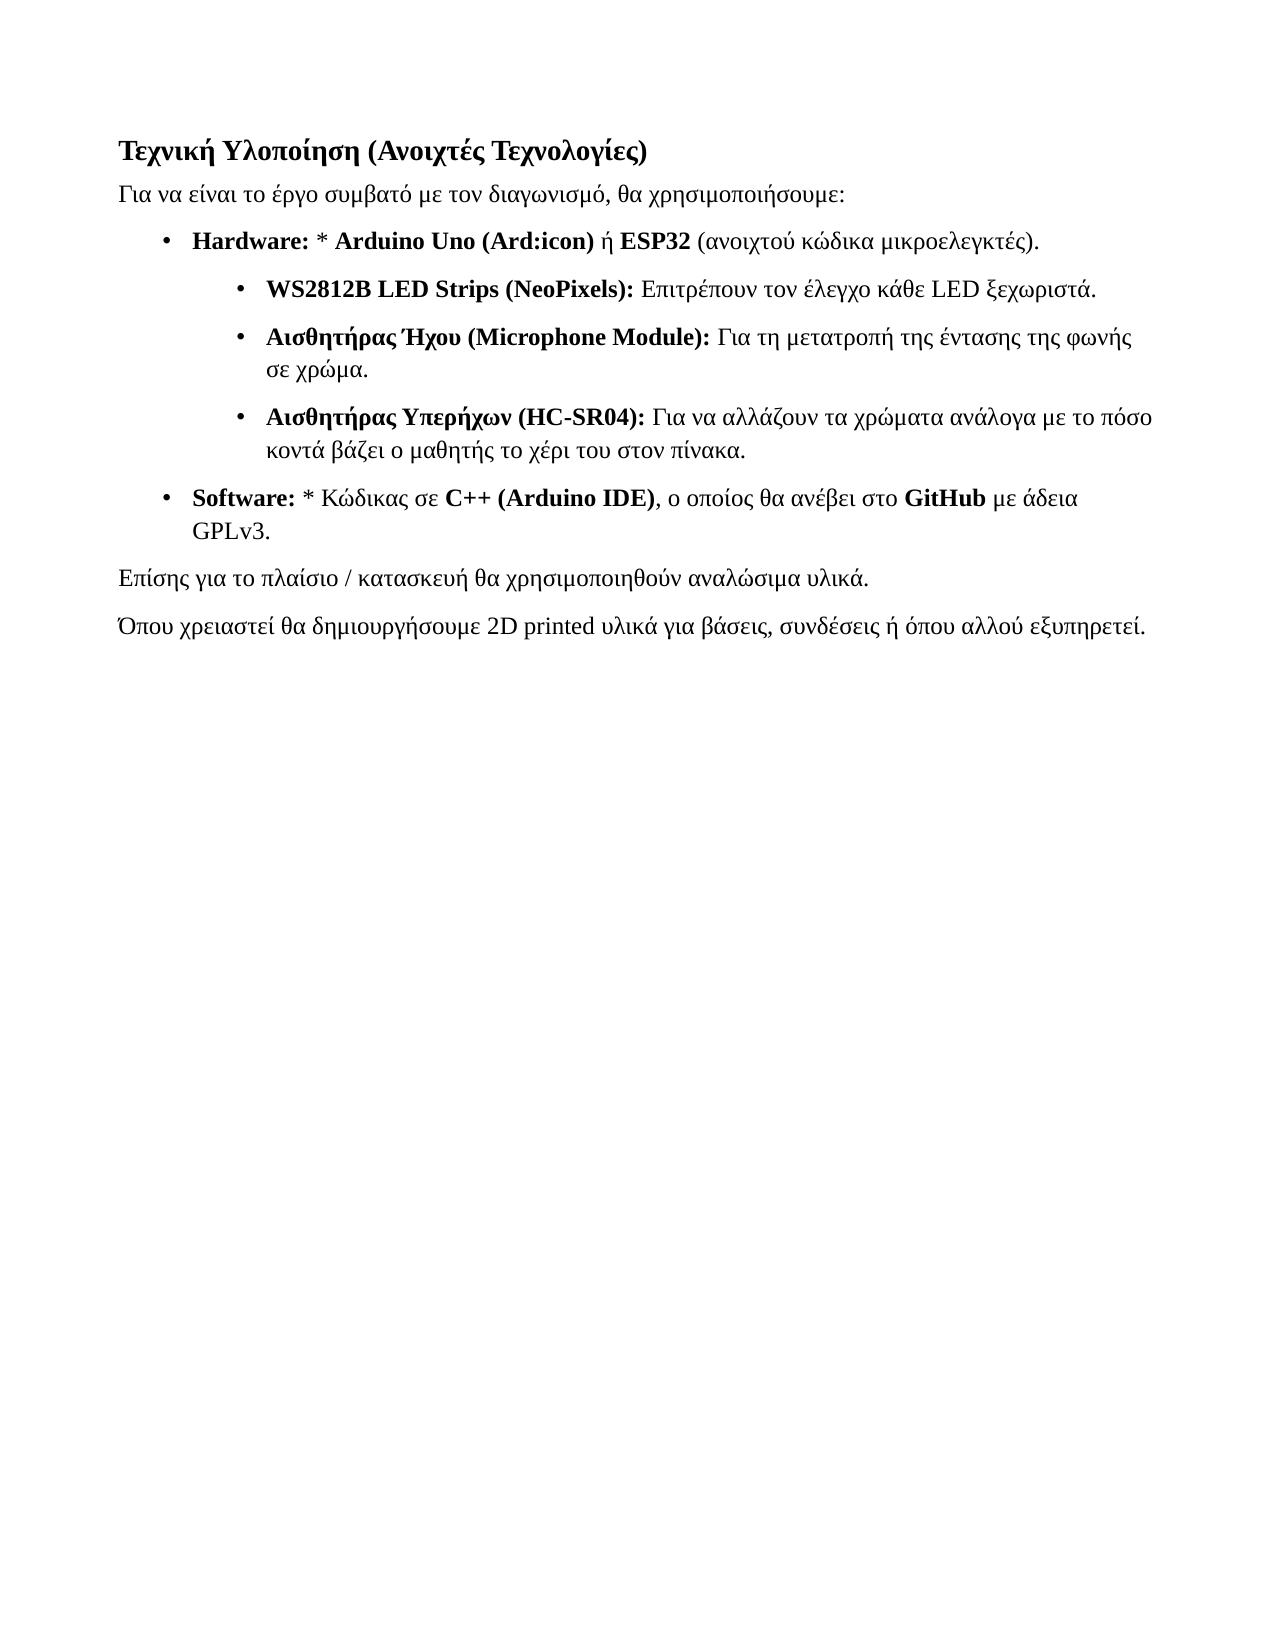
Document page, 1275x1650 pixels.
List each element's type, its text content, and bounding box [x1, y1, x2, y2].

list Αισθητήρας Υπερήχων (HC-SR04): Για να αλλάζουν τα χρώματα ανάλογα με το πόσο κοντά βάζει ο μαθητής το χέρι του στον πίνακα. [236, 402, 1157, 464]
list Hardware: * Arduino Uno (Ard:icon) ή ESP32 (ανοιχτού κώδικα μικροελεγκτές). [162, 226, 1157, 255]
subtitle Τεχνική Υλοποίηση (Ανοιχτές Τεχνολογίες) [118, 133, 1157, 166]
list Αισθητήρας Ήχου (Microphone Module): Για τη μετατροπή της έντασης της φωνής σε χρώμα. [236, 322, 1157, 383]
text Επίσης για το πλαίσιο / κατασκευή θα χρησιμοποιηθούν αναλώσιμα υλικά. [118, 563, 1157, 592]
text Όπου χρειαστεί θα δημιουργήσουμε 2D printed υλικά για βάσεις, συνδέσεις ή όπου αλλού εξυπηρετεί. [118, 611, 1157, 640]
text Για να είναι το έργο συμβατό με τον διαγωνισμό, θα χρησιμοποιήσουμε: [118, 179, 1157, 207]
list Software: * Κώδικας σε C++ (Arduino IDE), ο οποίος θα ανέβει στο GitHub με άδεια GPLv3. [162, 483, 1157, 544]
list WS2812B LED Strips (NeoPixels): Επιτρέπουν τον έλεγχο κάθε LED ξεχωριστά. [236, 274, 1157, 303]
